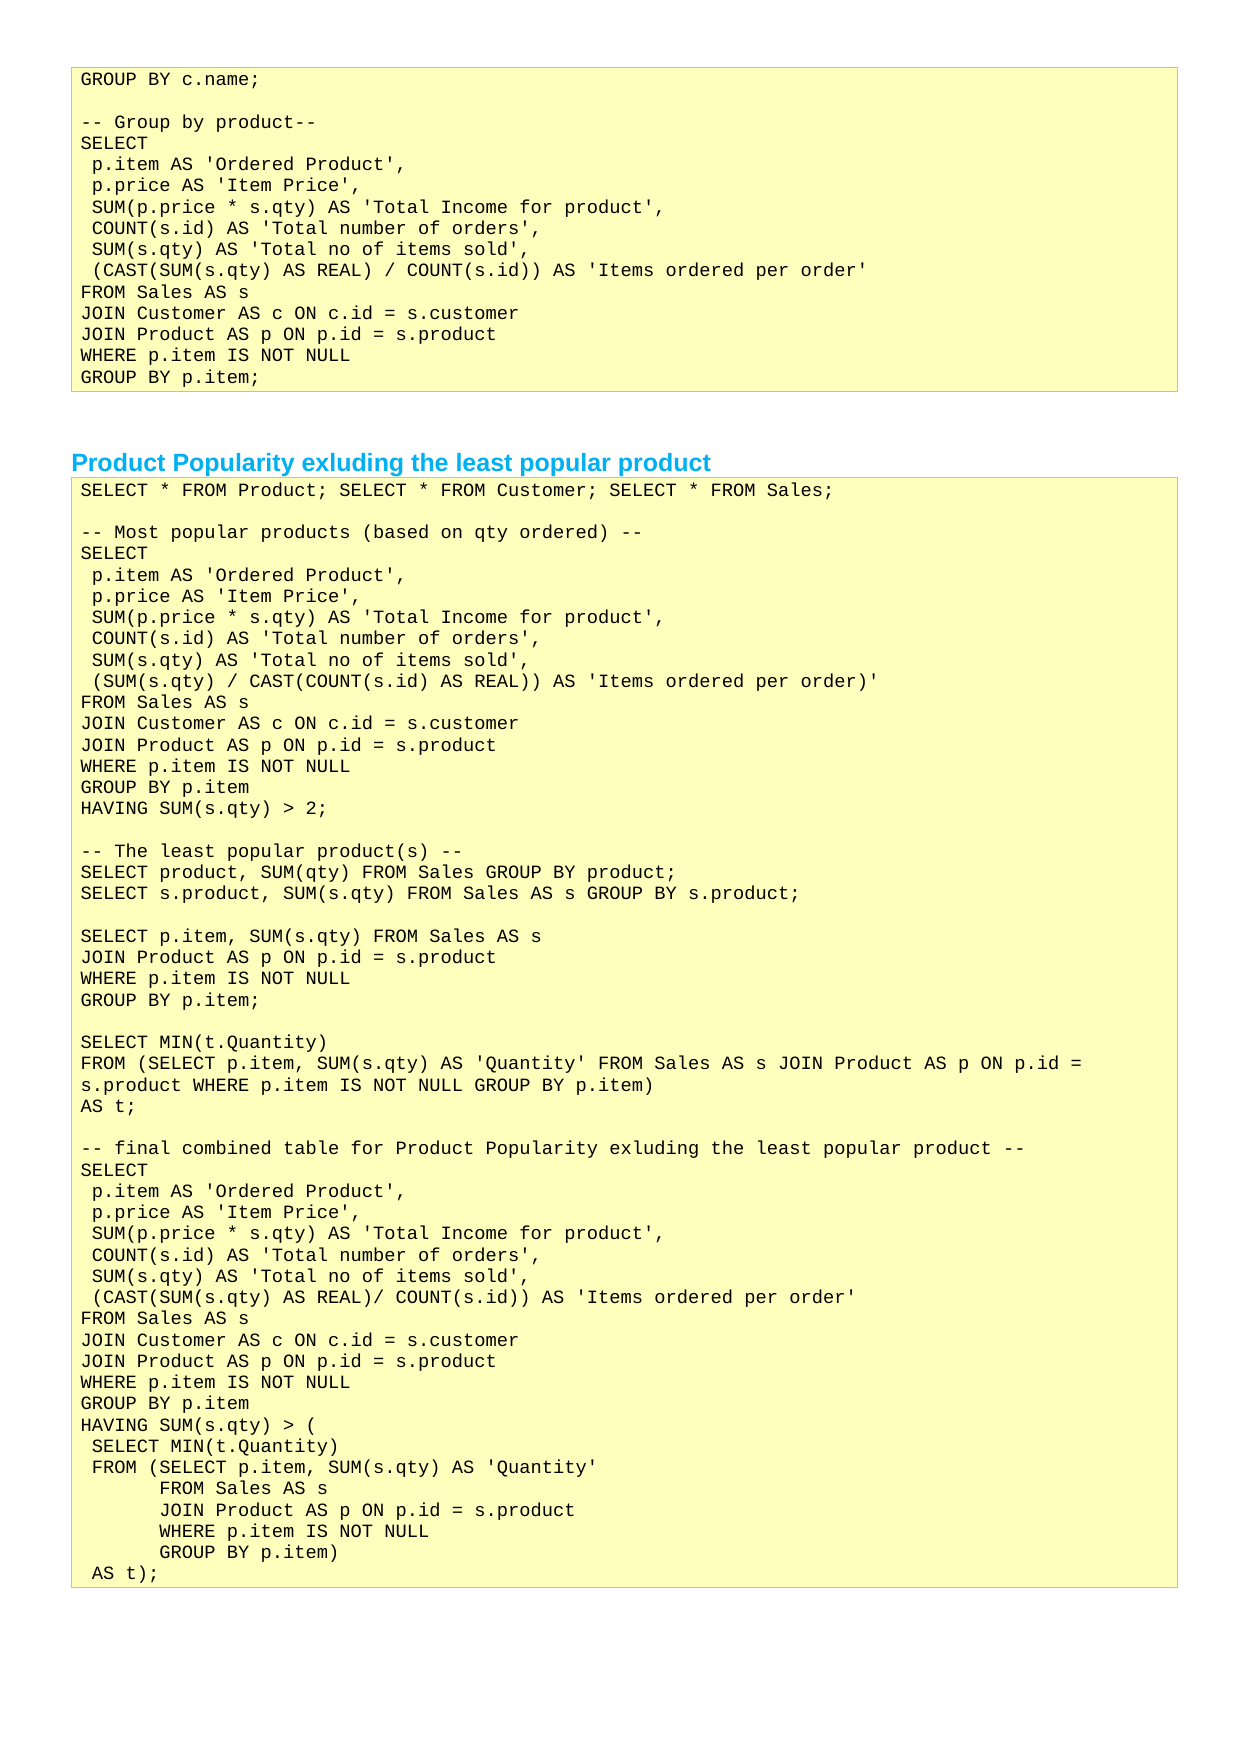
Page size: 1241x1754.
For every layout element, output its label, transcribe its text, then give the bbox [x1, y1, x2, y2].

text JOIN Customer AS c ON c.id = s.customer [72, 711, 1177, 732]
text HAVING SUM(s.qty) > ( [72, 1412, 1177, 1433]
text COUNT(s.id) AS 'Total number of orders', [72, 1242, 1177, 1263]
text FROM Sales AS s [72, 690, 1177, 711]
text p.item AS 'Ordered Product', [72, 562, 1177, 583]
text SELECT s.product, SUM(s.qty) FROM Sales AS s GROUP BY s.product; [72, 881, 1177, 902]
text SUM(p.price * s.qty) AS 'Total Income for product', [72, 605, 1177, 626]
text FROM (SELECT p.item, SUM(s.qty) AS 'Quantity' [72, 1455, 1177, 1476]
text GROUP BY p.item; [72, 364, 1177, 391]
text -- The least popular product(s) -- [72, 838, 1177, 860]
text p.price AS 'Item Price', [72, 583, 1177, 605]
text SELECT [72, 131, 1177, 152]
title Product Popularity exluding the least popular product [71, 448, 1178, 477]
text JOIN Product AS p ON p.id = s.product [72, 945, 1177, 966]
text FROM Sales AS s [72, 1476, 1177, 1497]
text JOIN Product AS p ON p.id = s.product [72, 1348, 1177, 1370]
text -- Group by product-- [72, 109, 1177, 131]
text p.item AS 'Ordered Product', [72, 1178, 1177, 1200]
text GROUP BY p.item [72, 775, 1177, 796]
text SUM(s.qty) AS 'Total no of items sold', [72, 1263, 1177, 1285]
text WHERE p.item IS NOT NULL [72, 343, 1177, 364]
text GROUP BY p.item; [72, 987, 1177, 1008]
text SUM(s.qty) AS 'Total no of items sold', [72, 237, 1177, 258]
text -- final combined table for Product Popularity exluding the least popular product -- [72, 1136, 1177, 1157]
text COUNT(s.id) AS 'Total number of orders', [72, 216, 1177, 237]
text SELECT MIN(t.Quantity) [72, 1433, 1177, 1455]
text WHERE p.item IS NOT NULL [72, 1370, 1177, 1391]
text COUNT(s.id) AS 'Total number of orders', [72, 626, 1177, 647]
text SUM(s.qty) AS 'Total no of items sold', [72, 647, 1177, 668]
text JOIN Customer AS c ON c.id = s.customer [72, 1327, 1177, 1348]
text WHERE p.item IS NOT NULL [72, 1518, 1177, 1540]
text AS t); [72, 1561, 1177, 1587]
text SUM(p.price * s.qty) AS 'Total Income for product', [72, 1221, 1177, 1242]
text p.price AS 'Item Price', [72, 1200, 1177, 1221]
text JOIN Customer AS c ON c.id = s.customer [72, 301, 1177, 322]
text JOIN Product AS p ON p.id = s.product [72, 1497, 1177, 1518]
text FROM (SELECT p.item, SUM(s.qty) AS 'Quantity' FROM Sales AS s JOIN Product AS p ON p.id = s.product WHERE p.item IS NOT NULL GROUP BY p.item) [72, 1051, 1177, 1093]
text (CAST(SUM(s.qty) AS REAL) / COUNT(s.id)) AS 'Items ordered per order' [72, 258, 1177, 279]
text WHERE p.item IS NOT NULL [72, 966, 1177, 987]
text p.price AS 'Item Price', [72, 173, 1177, 194]
text JOIN Product AS p ON p.id = s.product [72, 322, 1177, 343]
text (SUM(s.qty) / CAST(COUNT(s.id) AS REAL)) AS 'Items ordered per order)' [72, 668, 1177, 690]
text (CAST(SUM(s.qty) AS REAL)/ COUNT(s.id)) AS 'Items ordered per order' [72, 1285, 1177, 1306]
text p.item AS 'Ordered Product', [72, 152, 1177, 173]
text SELECT MIN(t.Quantity) [72, 1030, 1177, 1051]
text SUM(p.price * s.qty) AS 'Total Income for product', [72, 194, 1177, 216]
text -- Most popular products (based on qty ordered) -- [72, 520, 1177, 541]
text JOIN Product AS p ON p.id = s.product [72, 732, 1177, 753]
text SELECT p.item, SUM(s.qty) FROM Sales AS s [72, 923, 1177, 945]
text FROM Sales AS s [72, 1306, 1177, 1327]
text HAVING SUM(s.qty) > 2; [72, 796, 1177, 817]
text FROM Sales AS s [72, 279, 1177, 301]
text GROUP BY c.name; [72, 68, 1177, 88]
text AS t; [72, 1093, 1177, 1115]
text WHERE p.item IS NOT NULL [72, 753, 1177, 775]
text SELECT [72, 541, 1177, 562]
text SELECT * FROM Product; SELECT * FROM Customer; SELECT * FROM Sales; [72, 478, 1177, 498]
text SELECT product, SUM(qty) FROM Sales GROUP BY product; [72, 860, 1177, 881]
text GROUP BY p.item) [72, 1540, 1177, 1561]
text SELECT [72, 1157, 1177, 1178]
text GROUP BY p.item [72, 1391, 1177, 1412]
